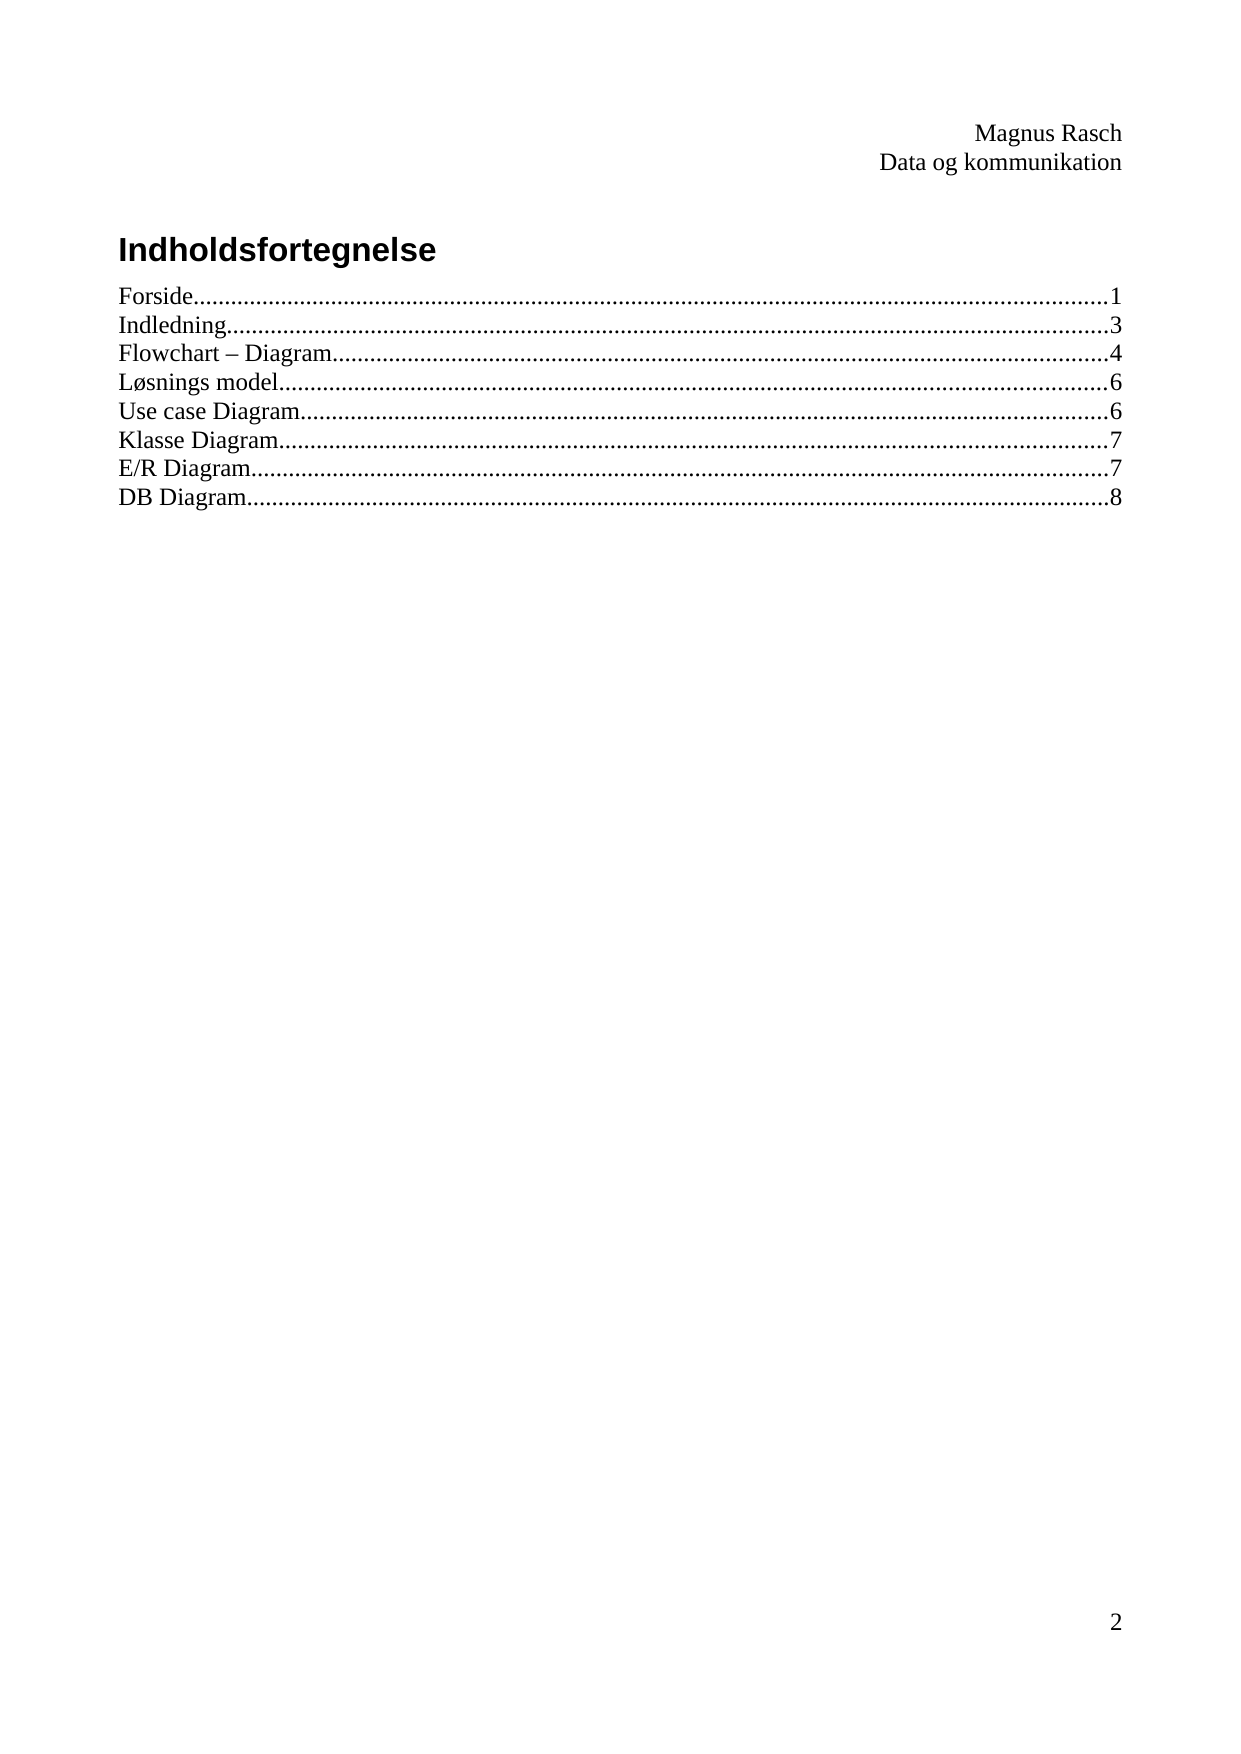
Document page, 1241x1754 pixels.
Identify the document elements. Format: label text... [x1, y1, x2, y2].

text DB Diagram 8 [118, 482, 1122, 511]
text Indledning 3 [118, 310, 1122, 338]
text Forside 1 [118, 281, 1122, 310]
text E/R Diagram 7 [118, 453, 1122, 482]
text Klasse Diagram 7 [118, 425, 1122, 453]
text Use case Diagram 6 [118, 396, 1122, 425]
text Løsnings model 6 [118, 367, 1122, 396]
text Flowchart – Diagram 4 [118, 338, 1122, 367]
subtitle Indholdsfortegnelse [118, 230, 1122, 268]
